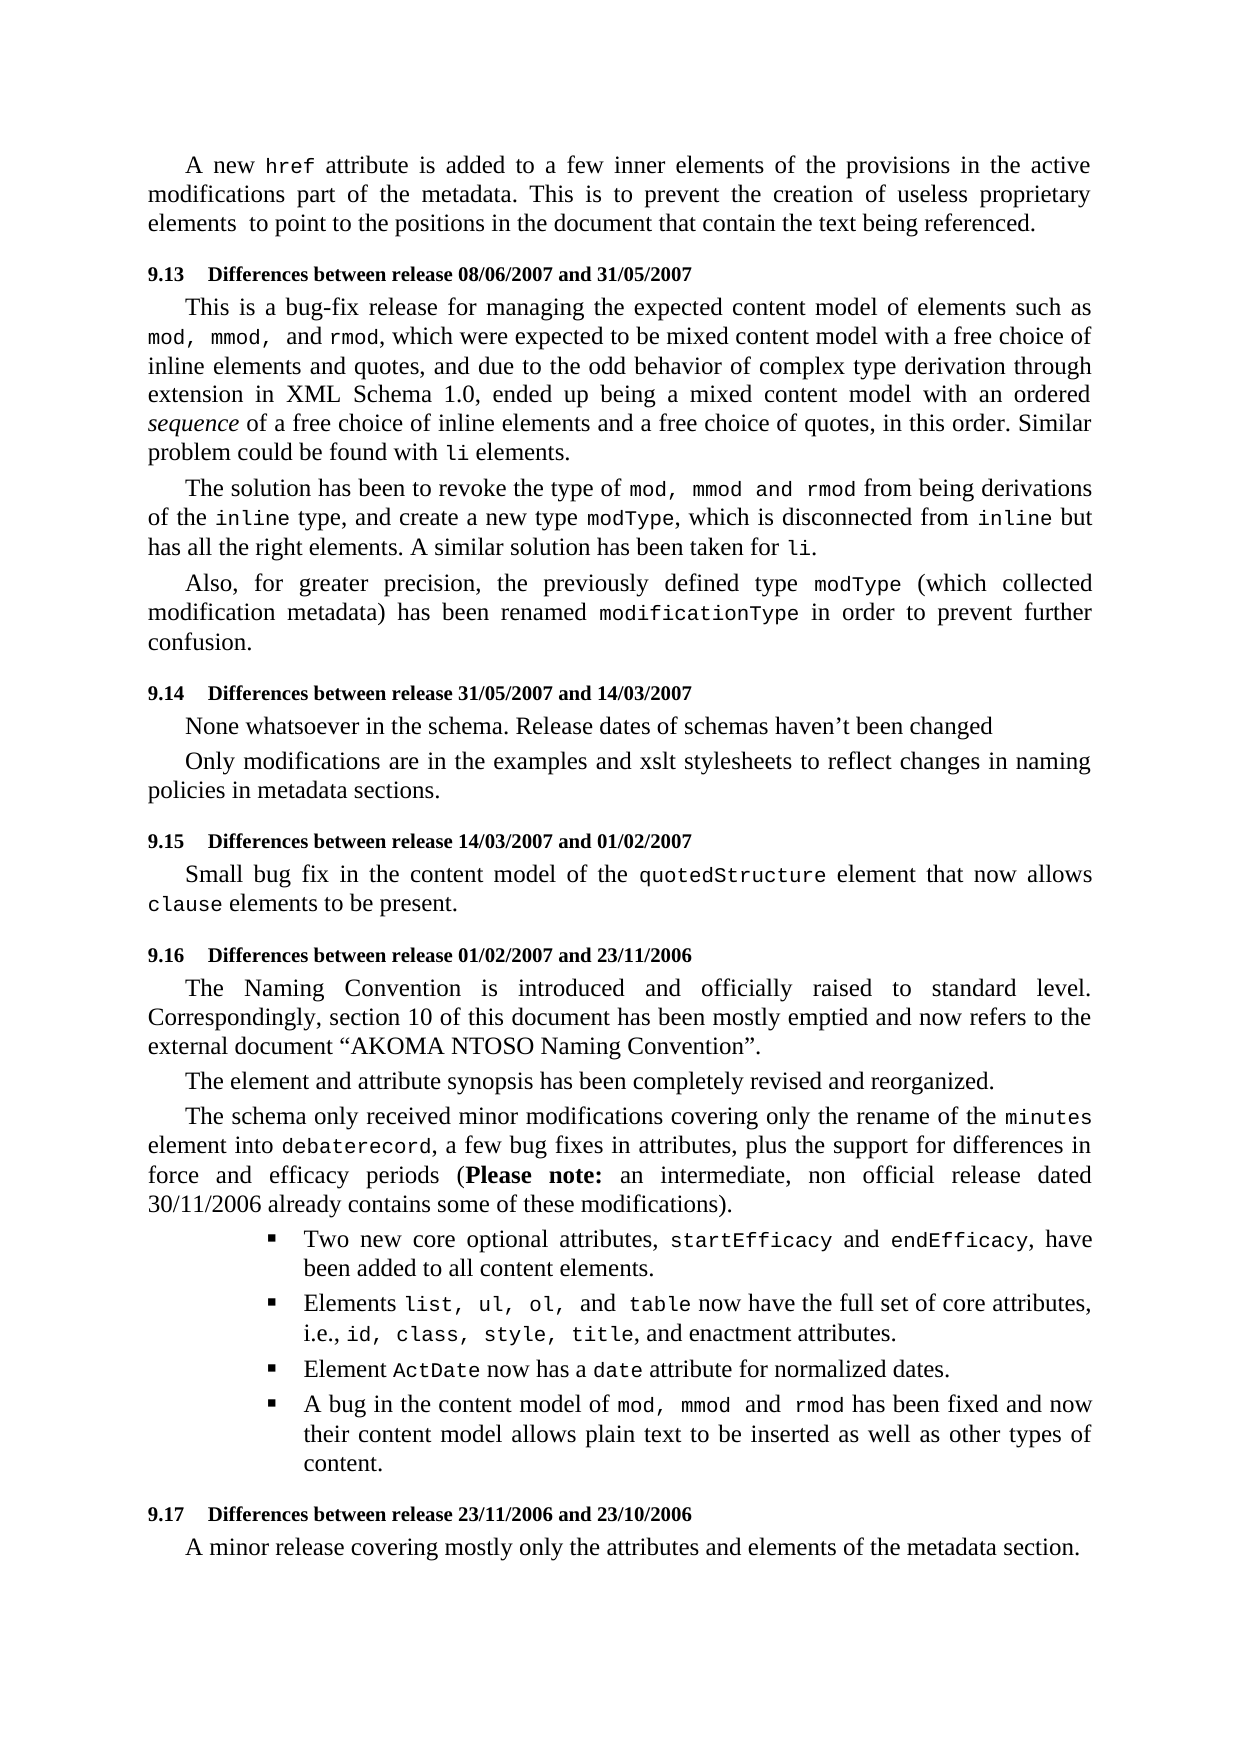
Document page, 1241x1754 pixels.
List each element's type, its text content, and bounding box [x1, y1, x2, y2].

list A bug in the content model of mod, mmod and rmod has been fixed and now their content model allows plain text to be inserted as well as other types of content. [266, 1389, 1092, 1477]
text Small bug fix in the content model of the quotedStructure element that now allows clause elements to be present. [148, 859, 1092, 918]
text A new href attribute is added to a few inner elements of the provisions in the active modifications part of the metadata. This is to prevent the creation of useless proprietary elements to point to the positions in the document that contain the text being referenced. [148, 150, 1092, 237]
subtitle Differences between release 31/05/2007 and 14/03/2007 [148, 681, 1092, 705]
text The schema only received minor modifications covering only the rename of the minutes element into debaterecord, a few bug fixes in attributes, plus the support for differences in force and efficacy periods (Please note: an intermediate, non official release dated 30/11/2006 already contains some of these modifications). [148, 1101, 1092, 1217]
text None whatsoever in the schema. Release dates of schemas haven’t been changed [148, 711, 1092, 740]
subtitle Differences between release 14/03/2007 and 01/02/2007 [148, 828, 1092, 853]
list Element ActDate now has a date attribute for normalized dates. [266, 1354, 1092, 1383]
text Only modifications are in the examples and xslt stylesheets to reflect changes in naming policies in metadata sections. [148, 746, 1092, 803]
text The solution has been to revoke the type of mod, mmod and rmod from being derivations of the inline type, and create a new type modType, which is disconnected from inline but has all the right elements. A similar solution has been taken for li. [148, 473, 1092, 562]
text The element and attribute synopsis has been completely revised and reorganized. [148, 1066, 1092, 1094]
subtitle Differences between release 23/11/2006 and 23/10/2006 [148, 1502, 1092, 1526]
subtitle Differences between release 08/06/2007 and 31/05/2007 [148, 262, 1092, 286]
list Elements list, ul, ol, and table now have the full set of core attributes, i.e., id, class, style, title, and enactment attributes. [266, 1288, 1092, 1347]
list Two new core optional attributes, startEfficacy and endEfficacy, have been added to all content elements. [266, 1224, 1092, 1282]
text This is a bug-fix release for managing the expected content model of elements such as mod, mmod, and rmod, which were expected to be mixed content model with a free choice of inline elements and quotes, and due to the odd behavior of complex type derivation through extension in XML Schema 1.0, ended up being a mixed content model with an ordered sequence of a free choice of inline elements and a free choice of quotes, in this order. Similar problem could be found with li elements. [148, 292, 1092, 467]
text Also, for greater precision, the previously defined type modType (which collected modification metadata) has been renamed modificationType in order to prevent further confusion. [148, 568, 1092, 656]
text The Naming Convention is introduced and officially raised to standard level. Correspondingly, section 10 of this document has been mostly emptied and now refers to the external document “AKOMA NTOSO Naming Convention”. [148, 973, 1092, 1059]
subtitle Differences between release 01/02/2007 and 23/11/2006 [148, 943, 1092, 967]
text A minor release covering mostly only the attributes and elements of the metadata section. [148, 1532, 1092, 1561]
